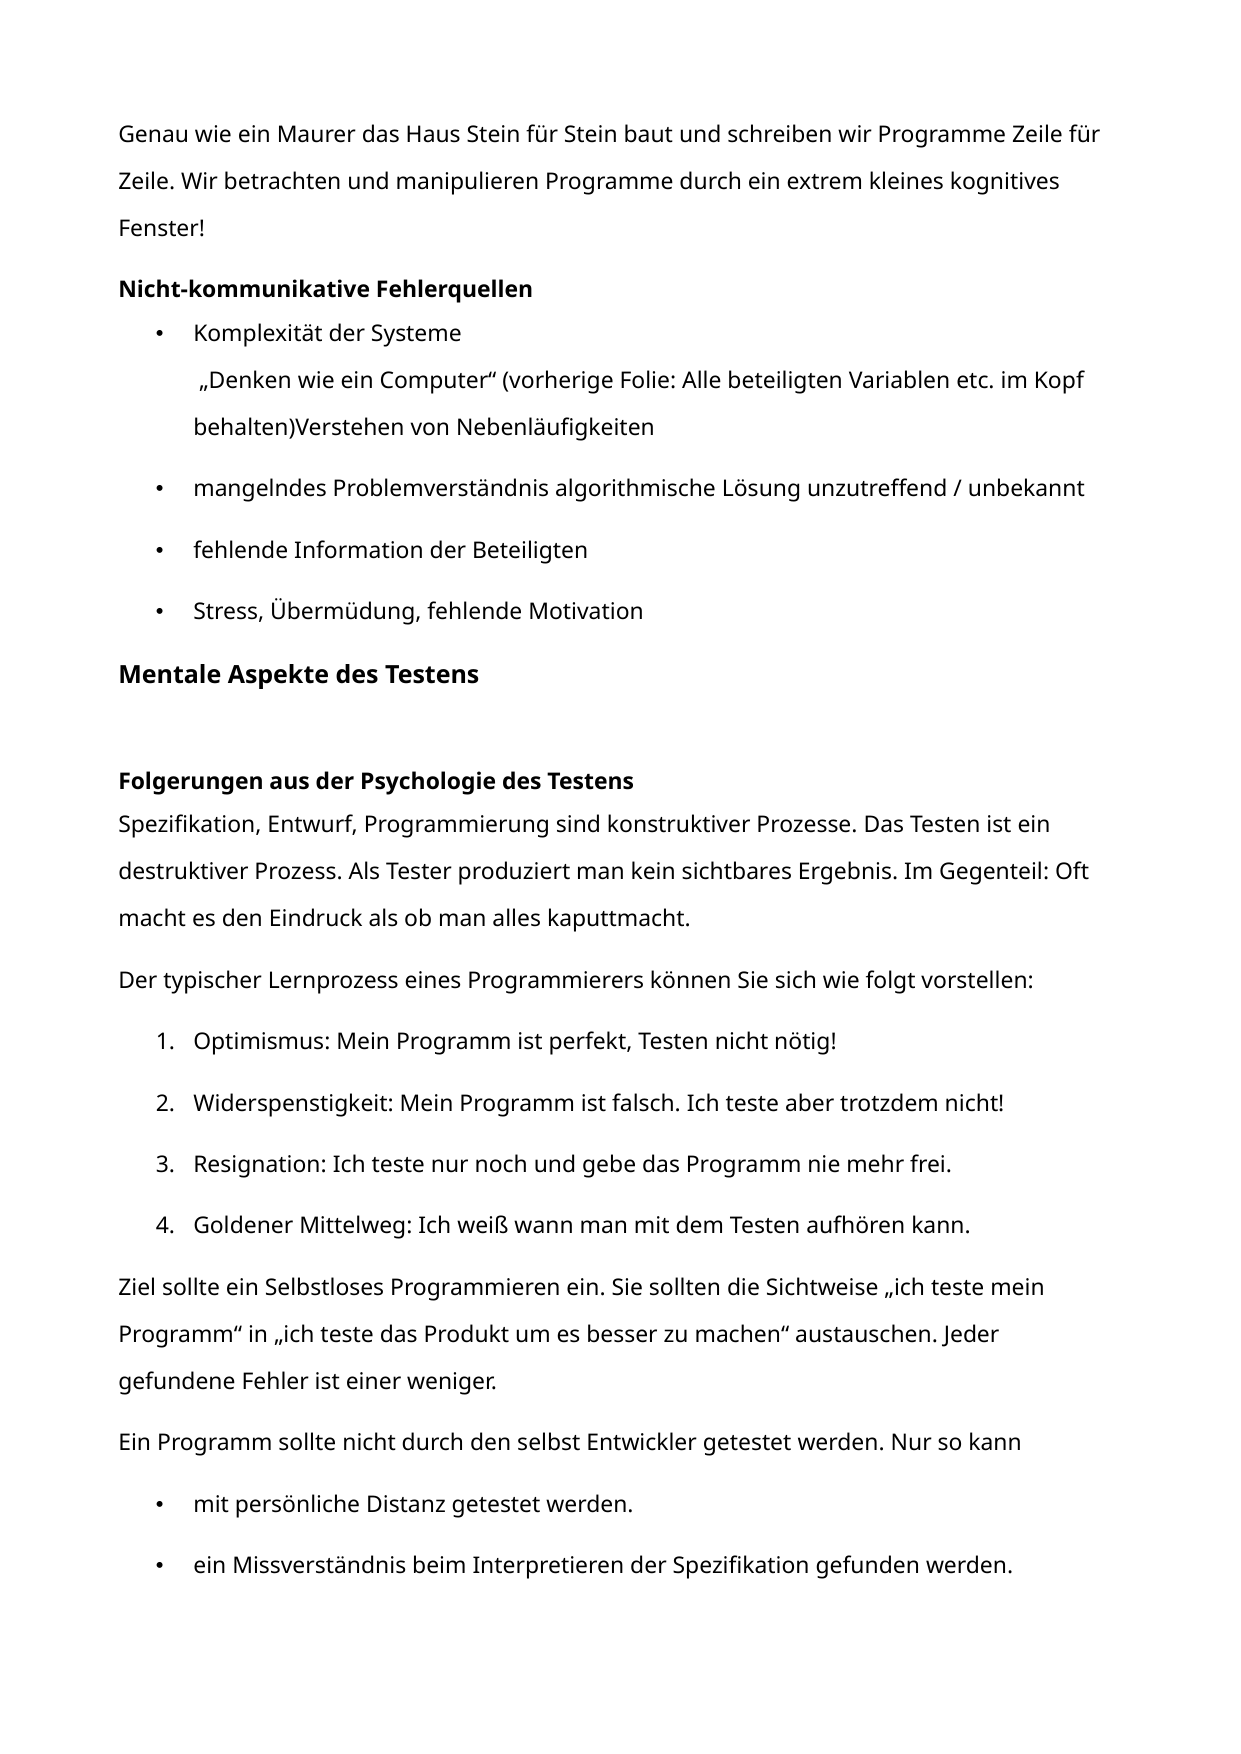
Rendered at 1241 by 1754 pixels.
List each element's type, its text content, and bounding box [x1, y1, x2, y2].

list mangelndes Problemverständnis algorithmische Lösung unzutreffend / unbekannt [156, 472, 1122, 503]
subtitle Mentale Aspekte des Testens [118, 657, 1122, 691]
subtitle Nicht-kommunikative Fehlerquellen [118, 273, 1122, 304]
subtitle Folgerungen aus der Psychologie des Testens [118, 765, 1122, 796]
list fehlende Information der Beteiligten [156, 534, 1122, 565]
list Stress, Übermüdung, fehlende Motivation [156, 595, 1122, 626]
list ein Missverständnis beim Interpretieren der Spezifikation gefunden werden. [156, 1549, 1122, 1580]
list Widerspenstigkeit: Mein Programm ist falsch. Ich teste aber trotzdem nicht! [156, 1087, 1122, 1118]
text Genau wie ein Maurer das Haus Stein für Stein baut und schreiben wir Programme Zeile für Zeile. Wir betrachten und manipulieren Programme durch ein extrem kleines kognitives Fenster! [118, 118, 1122, 243]
list Goldener Mittelweg: Ich weiß wann man mit dem Testen aufhören kann. [156, 1209, 1122, 1241]
list Komplexität der Systeme „Denken wie ein Computer“ (vorherige Folie: Alle beteiligten Variablen etc. im Kopf behalten)Verstehen von Nebenläufigkeiten [156, 317, 1122, 442]
text Der typischer Lernprozess eines Programmierers können Sie sich wie folgt vorstellen: [118, 964, 1122, 995]
list mit persönliche Distanz getestet werden. [156, 1488, 1122, 1519]
text Spezifikation, Entwurf, Programmierung sind konstruktiver Prozesse. Das Testen ist ein destruktiver Prozess. Als Tester produziert man kein sichtbares Ergebnis. Im Gegenteil: Oft macht es den Eindruck als ob man alles kaputtmacht. [118, 808, 1122, 933]
list Optimismus: Mein Programm ist perfekt, Testen nicht nötig! [156, 1025, 1122, 1056]
list Resignation: Ich teste nur noch und gebe das Programm nie mehr frei. [156, 1148, 1122, 1179]
text Ein Programm sollte nicht durch den selbst Entwickler getestet werden. Nur so kann [118, 1426, 1122, 1457]
text Ziel sollte ein Selbstloses Programmieren ein. Sie sollten die Sichtweise „ich teste mein Programm“ in „ich teste das Produkt um es besser zu machen“ austauschen. Jeder gefundene Fehler ist einer weniger. [118, 1271, 1122, 1396]
